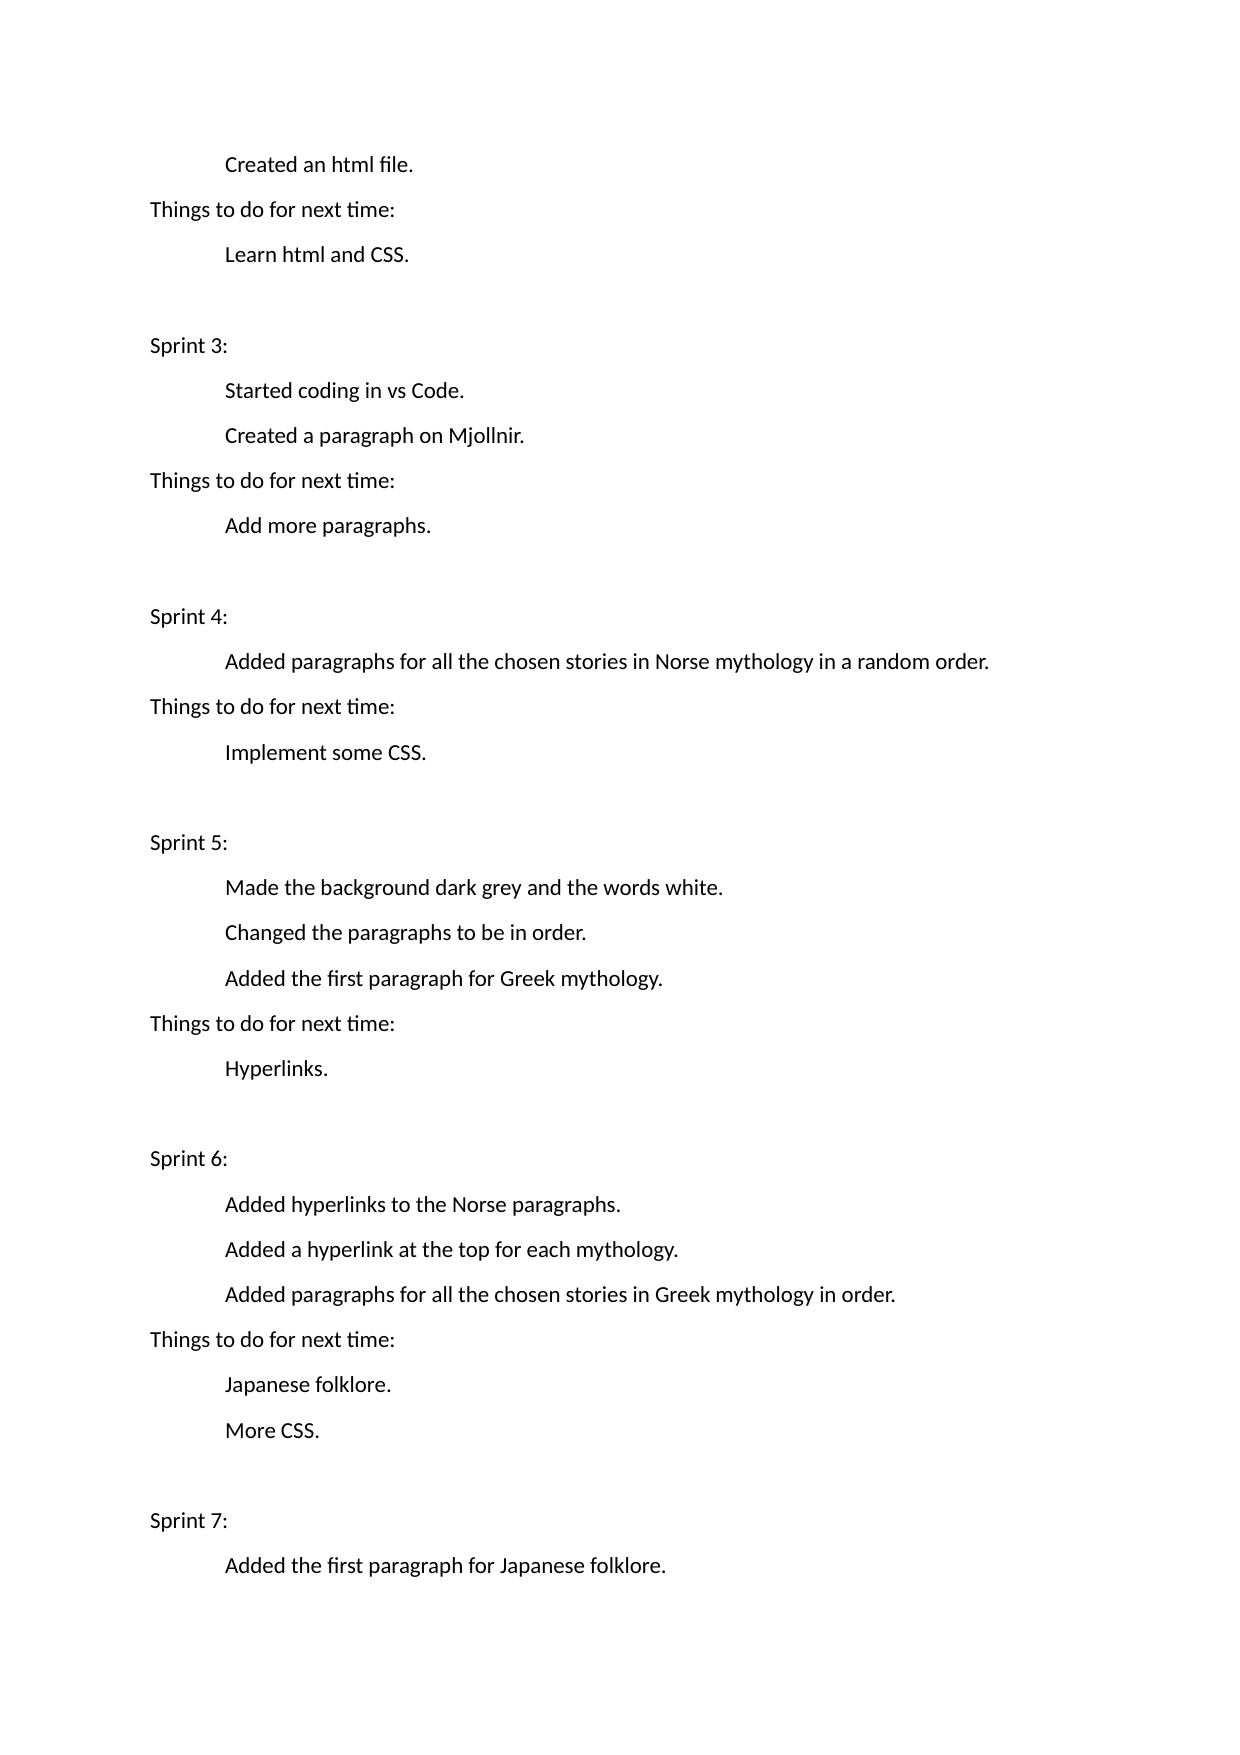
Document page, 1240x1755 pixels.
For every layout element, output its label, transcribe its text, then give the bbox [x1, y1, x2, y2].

text Japanese folklore. [150, 1371, 1089, 1399]
text Hyperlinks. [150, 1054, 1089, 1082]
text Added the first paragraph for Japanese folklore. [150, 1551, 1089, 1579]
text Sprint 7: [150, 1506, 1089, 1534]
text Things to do for next time: [150, 1009, 1089, 1037]
text Things to do for next time: [150, 692, 1089, 721]
text Started coding in vs Code. [150, 376, 1089, 404]
text Sprint 5: [150, 828, 1089, 856]
text Added hyperlinks to the Norse paragraphs. [150, 1190, 1089, 1218]
text Added paragraphs for all the chosen stories in Greek mythology in order. [150, 1280, 1089, 1308]
text More CSS. [150, 1416, 1089, 1444]
text Things to do for next time: [150, 466, 1089, 494]
text Sprint 3: [150, 331, 1089, 359]
text Things to do for next time: [150, 1325, 1089, 1353]
text Added a hyperlink at the top for each mythology. [150, 1235, 1089, 1263]
text Changed the paragraphs to be in order. [150, 918, 1089, 947]
text Things to do for next time: [150, 195, 1089, 223]
text Learn html and CSS. [150, 240, 1089, 268]
text Add more paragraphs. [150, 512, 1089, 540]
text Added paragraphs for all the chosen stories in Norse mythology in a random order. [150, 647, 1089, 675]
text Implement some CSS. [150, 738, 1089, 766]
text Sprint 6: [150, 1144, 1089, 1173]
text Added the first paragraph for Greek mythology. [150, 964, 1089, 992]
text Created an html file. [150, 150, 1089, 178]
text Sprint 4: [150, 602, 1089, 630]
text Created a paragraph on Mjollnir. [150, 421, 1089, 449]
text Made the background dark grey and the words white. [150, 873, 1089, 901]
